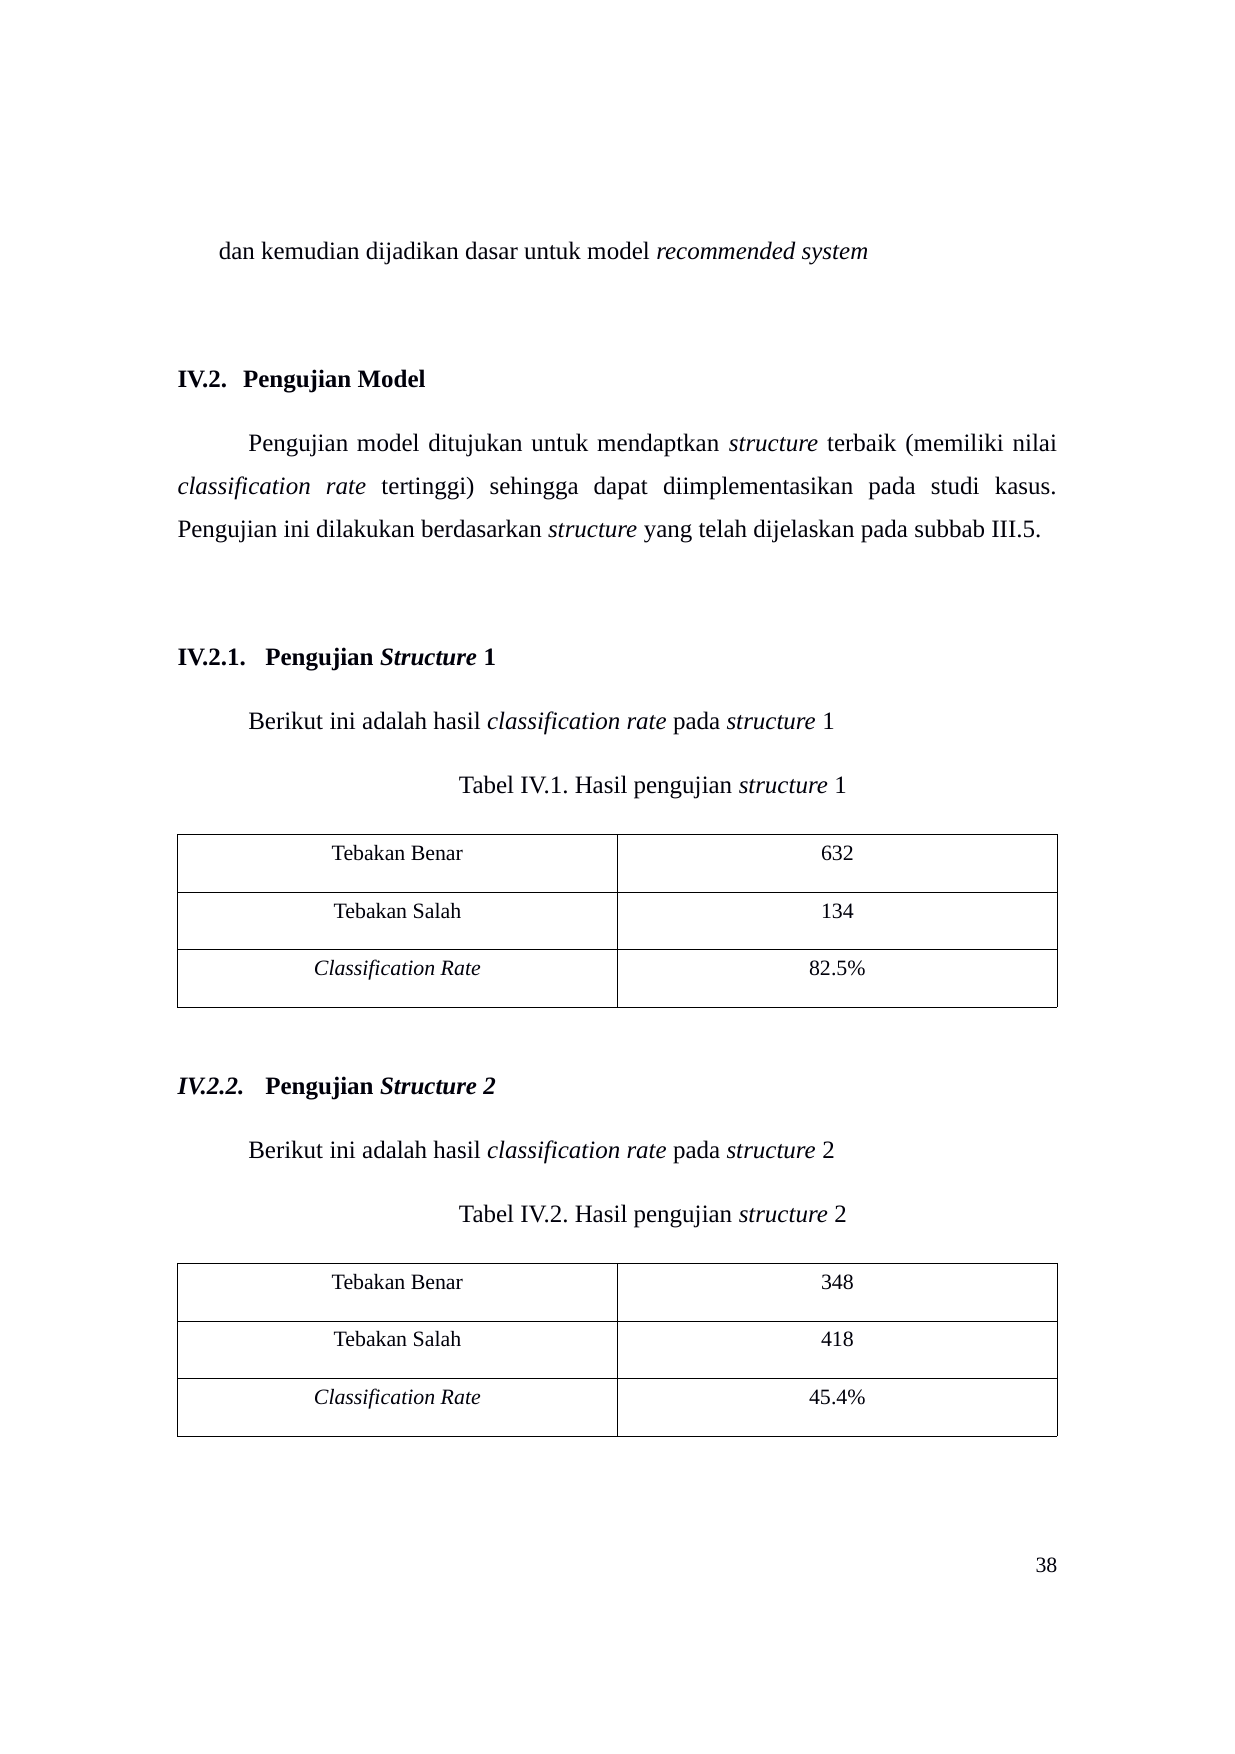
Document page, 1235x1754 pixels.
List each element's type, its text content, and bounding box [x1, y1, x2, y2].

table_cell 45.4% [618, 1379, 1057, 1436]
table_cell 418 [618, 1322, 1057, 1378]
table_header 632 [618, 835, 1057, 892]
text Berikut ini adalah hasil classification rate pada structure 2 [177, 1135, 1057, 1164]
subtitle Pengujian Structure 1 [177, 642, 1057, 671]
text Berikut ini adalah hasil classification rate pada structure 1 [177, 706, 1057, 735]
table_header Tebakan Benar [178, 1264, 617, 1321]
table_cell Classification Rate [178, 1379, 617, 1436]
table_header Tebakan Benar [178, 835, 617, 892]
text Tabel IV.1. Hasil pengujian structure 1 [177, 770, 1057, 799]
table_cell 82.5% [618, 950, 1057, 1007]
text dan kemudian dijadikan dasar untuk model recommended system [218, 236, 1057, 265]
text Pengujian model ditujukan untuk mendaptkan structure terbaik (memiliki nilai classification rate tertinggi) sehingga dapat diimplementasikan pada studi kasus. Pengujian ini dilakukan berdasarkan structure yang telah dijelaskan pada subbab III.5. [177, 428, 1057, 543]
subtitle Pengujian Structure 2 [177, 1071, 1057, 1100]
table_cell Tebakan Salah [178, 1322, 617, 1378]
subtitle Pengujian Model [177, 364, 1057, 393]
table_cell 134 [618, 893, 1057, 949]
text Tabel IV.2. Hasil pengujian structure 2 [177, 1199, 1057, 1228]
table_cell Classification Rate [178, 950, 617, 1007]
table_cell Tebakan Salah [178, 893, 617, 949]
table_header 348 [618, 1264, 1057, 1321]
